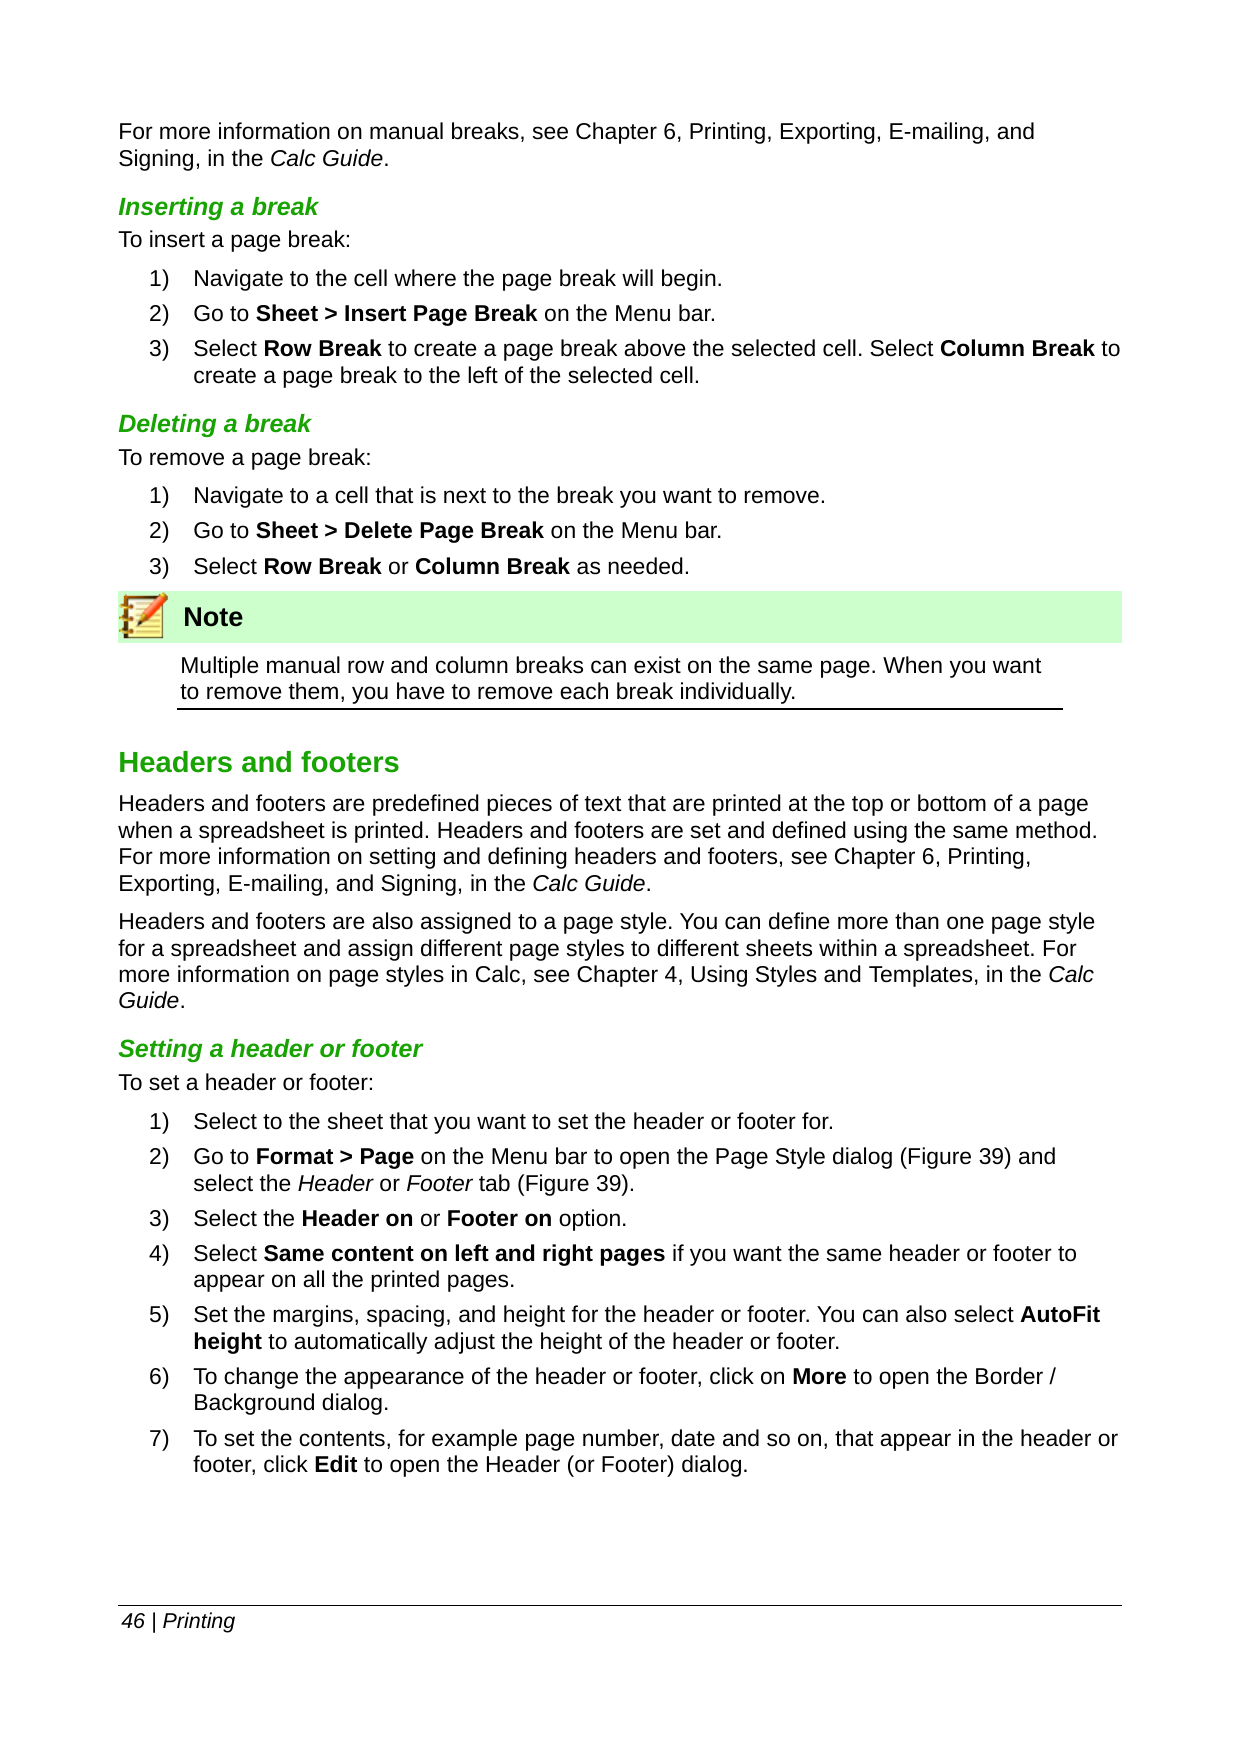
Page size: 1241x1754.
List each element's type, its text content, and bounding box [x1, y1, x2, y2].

text Headers and footers are predefined pieces of text that are printed at the top or bottom of a page when a spreadsheet is printed. Headers and footers are set and defined using the same method. For more information on setting and defining headers and footers, see Chapter 6, Printing, Exporting, E-mailing, and Signing, in the Calc Guide. [118, 790, 1122, 896]
text Headers and footers are also assigned to a page style. You can define more than one page style for a spreadsheet and assign different page styles to different sheets within a spreadsheet. For more information on page styles in Calc, see Chapter 4, Using Styles and Templates, in the Calc Guide. [118, 908, 1122, 1014]
text For more information on manual breaks, see Chapter 6, Printing, Exporting, E-mailing, and Signing, in the Calc Guide. [118, 118, 1122, 171]
list Set the margins, spacing, and height for the header or footer. You can also select AutoFit height to automatically adjust the height of the header or footer. [169, 1301, 1122, 1354]
list To set a header or footer: [118, 1069, 1122, 1095]
list Go to Sheet > Insert Page Break on the Menu bar. [169, 300, 1122, 327]
subtitle Setting a header or footer [118, 1034, 1122, 1063]
subtitle Deleting a break [118, 409, 1122, 437]
text Multiple manual row and column breaks can exist on the same page. When you want to remove them, you have to remove each break individually. [177, 649, 1063, 708]
list Go to Sheet > Delete Page Break on the Menu bar. [169, 517, 1122, 544]
list To remove a page break: [118, 443, 1122, 470]
list To insert a page break: [118, 226, 1122, 252]
list Go to Format > Page on the Menu bar to open the Page Style dialog (Figure 39) and select the Header or Footer tab (Figure 39). [169, 1143, 1122, 1196]
list Select Row Break to create a page break above the selected cell. Select Column Break to create a page break to the left of the selected cell. [169, 335, 1122, 388]
subtitle Note [118, 591, 1122, 643]
list To set the contents, for example page number, date and so on, that appear in the header or footer, click Edit to open the Header (or Footer) dialog. [169, 1424, 1122, 1477]
subtitle Headers and footers [118, 745, 1122, 779]
list Navigate to the cell where the page break will begin. [169, 265, 1122, 291]
list Select the Header on or Footer on option. [169, 1205, 1122, 1231]
list Select to the sheet that you want to set the header or footer for. [169, 1108, 1122, 1134]
list To change the appearance of the header or footer, click on More to open the Border / Background dialog. [169, 1363, 1122, 1416]
subtitle Inserting a break [118, 191, 1122, 220]
picture [119, 591, 170, 642]
list Select Row Break or Column Break as needed. [169, 553, 1122, 579]
list Navigate to a cell that is next to the break you want to remove. [169, 482, 1122, 509]
list Select Same content on left and right pages if you want the same header or footer to appear on all the printed pages. [169, 1240, 1122, 1293]
